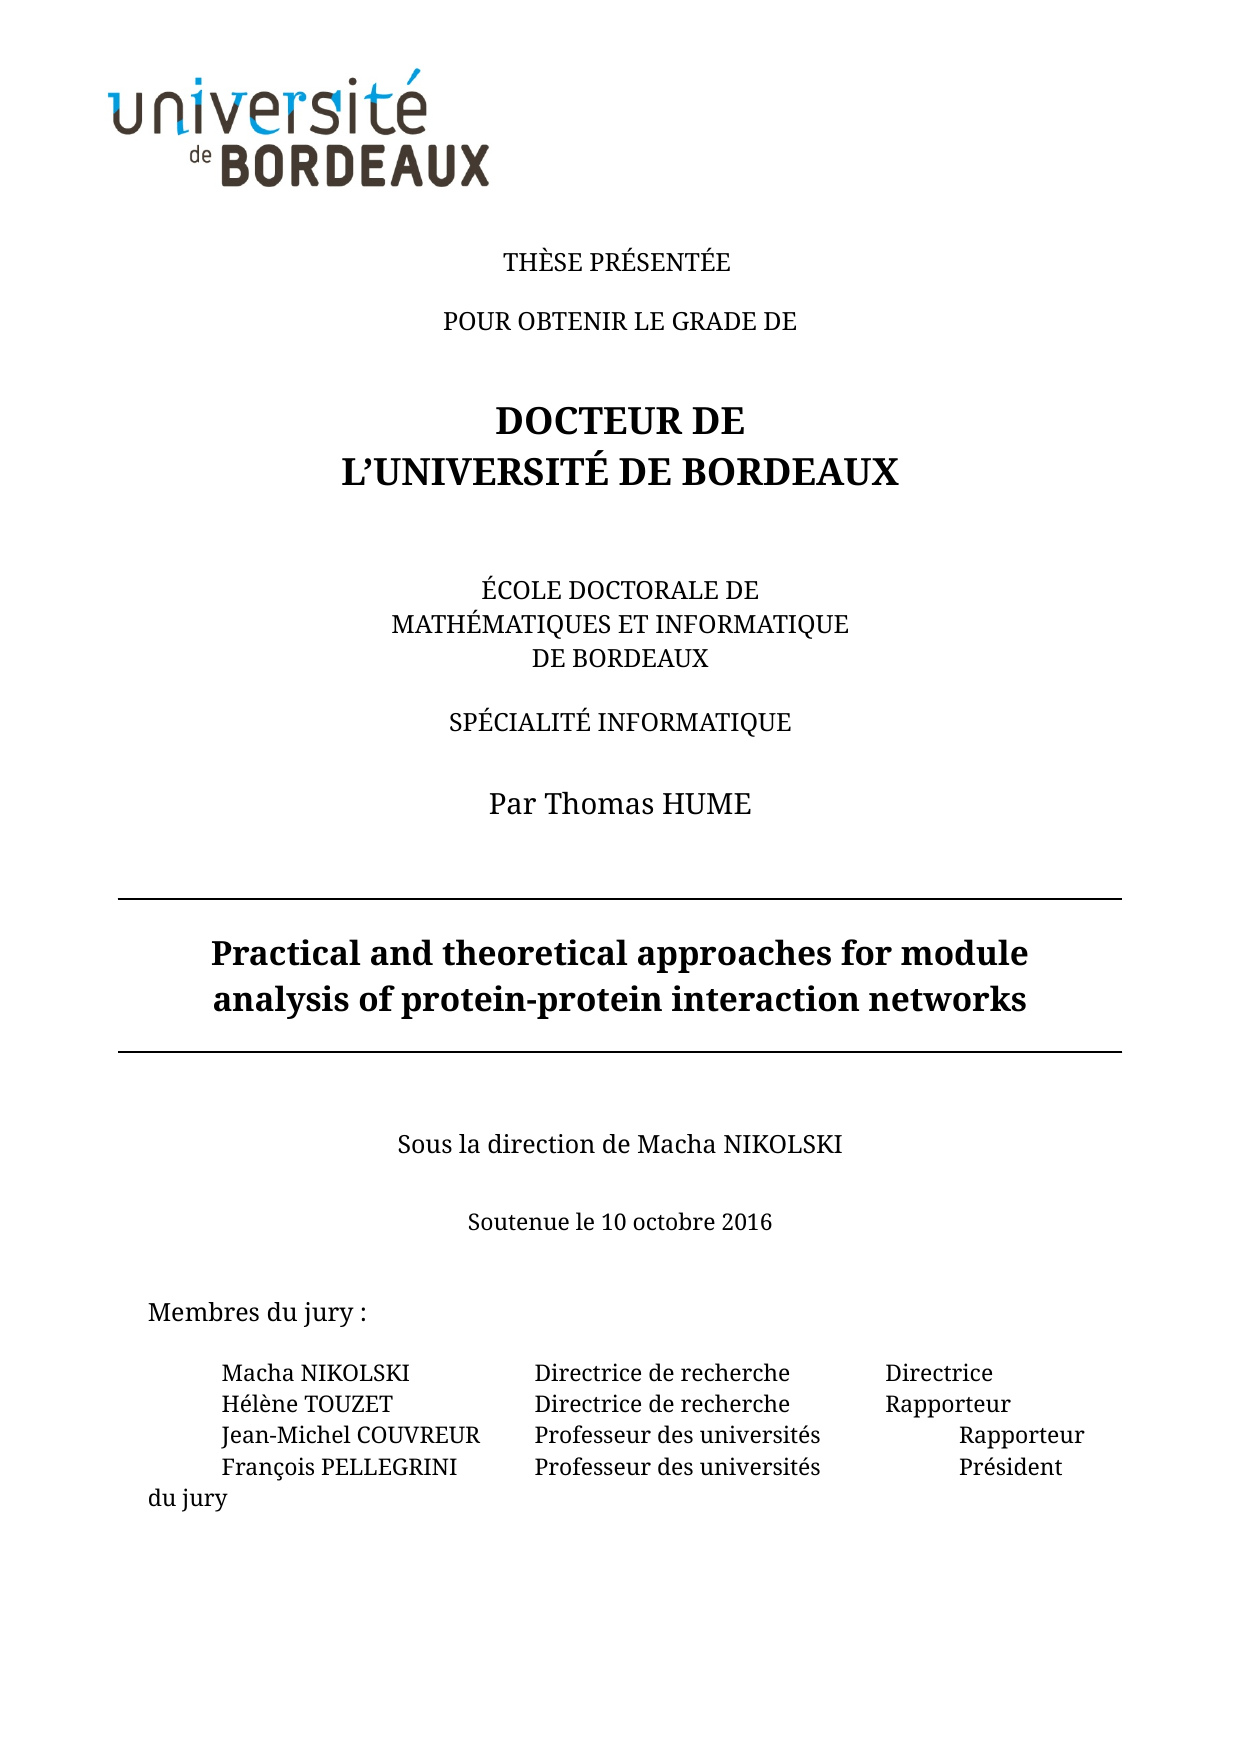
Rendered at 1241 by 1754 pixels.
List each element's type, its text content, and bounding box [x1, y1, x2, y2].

text Jean-Michel COUVREUR Professeur des universités Rapporteur [148, 1419, 1092, 1450]
subtitle ÉCOLE DOCTORALE DE [148, 573, 1092, 607]
subtitle DE BORDEAUX [148, 641, 1092, 675]
subtitle Practical and theoretical approaches for module analysis of protein-protein interaction networks [118, 900, 1122, 1051]
subtitle Par Thomas HUME [148, 784, 1092, 823]
text Hélène TOUZET Directrice de recherche Rapporteur [148, 1388, 1092, 1419]
subtitle THÈSE PRÉSENTÉE [148, 244, 1092, 278]
picture [72, 43, 530, 228]
text Macha NIKOLSKI Directrice de recherche Directrice [148, 1357, 1092, 1388]
text SPÉCIALITÉ INFORMATIQUE [148, 704, 1092, 738]
text Sous la direction de Macha NIKOLSKI [148, 1127, 1092, 1161]
subtitle POUR OBTENIR LE GRADE DE [148, 303, 1092, 337]
subtitle L’UNIVERSITÉ DE BORDEAUX [148, 445, 1092, 496]
text DOCTEUR DE [148, 394, 1092, 445]
text François PELLEGRINI Professeur des universités Président du jury [148, 1450, 1092, 1513]
subtitle MATHÉMATIQUES ET INFORMATIQUE [148, 607, 1092, 641]
text Membres du jury : [148, 1294, 1092, 1328]
text Soutenue le 10 octobre 2016 [148, 1206, 1092, 1237]
